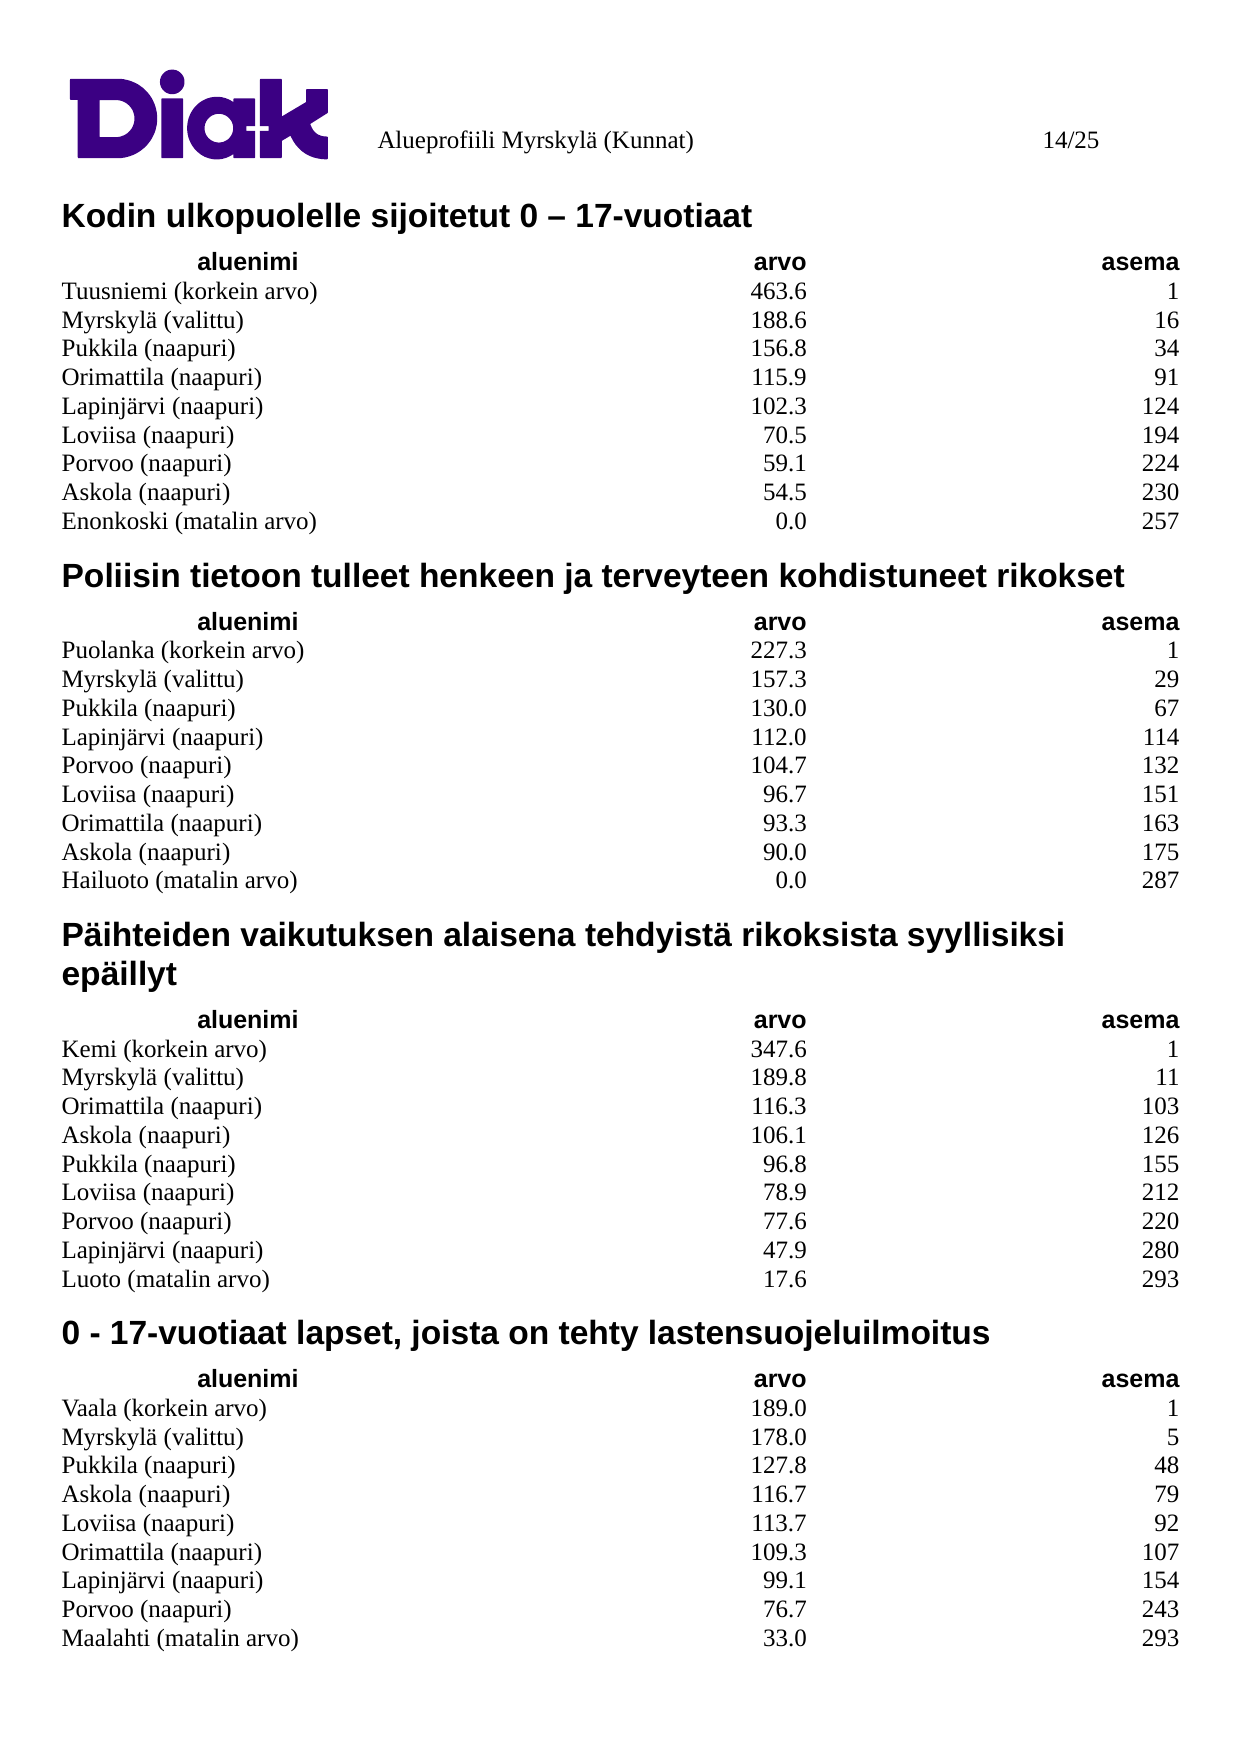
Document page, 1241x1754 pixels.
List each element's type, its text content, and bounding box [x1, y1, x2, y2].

table_cell 54.5 [434, 477, 806, 506]
table_cell 34 [806, 334, 1179, 362]
table_cell Pukkila (naapuri) [61, 1149, 434, 1177]
table_cell 175 [806, 837, 1179, 866]
table_cell Lapinjärvi (naapuri) [61, 1566, 434, 1594]
table_cell 79 [806, 1479, 1179, 1508]
table_cell 29 [806, 664, 1179, 693]
table_cell 287 [806, 866, 1179, 894]
table_cell 107 [806, 1537, 1179, 1566]
table_cell 194 [806, 420, 1179, 448]
table_header arvo [434, 607, 806, 636]
table_cell 243 [806, 1594, 1179, 1623]
table_header asema [806, 607, 1179, 636]
table_cell Orimattila (naapuri) [61, 1091, 434, 1120]
table_cell 178.0 [434, 1422, 806, 1451]
table_cell Pukkila (naapuri) [61, 693, 434, 722]
table_cell Kemi (korkein arvo) [61, 1034, 434, 1062]
table_cell 91 [806, 362, 1179, 391]
table_cell 189.0 [434, 1393, 806, 1422]
table_cell Porvoo (naapuri) [61, 449, 434, 477]
table_cell 132 [806, 751, 1179, 779]
table_cell 103 [806, 1091, 1179, 1120]
table_cell 90.0 [434, 837, 806, 866]
table_cell 124 [806, 391, 1179, 420]
table_cell 293 [806, 1623, 1179, 1652]
table_cell 67 [806, 693, 1179, 722]
table_cell 16 [806, 305, 1179, 333]
table_cell Myrskylä (valittu) [61, 1063, 434, 1091]
table_cell 293 [806, 1264, 1179, 1292]
table_cell 109.3 [434, 1537, 806, 1566]
table_cell 189.8 [434, 1063, 806, 1091]
table_cell 104.7 [434, 751, 806, 779]
table_cell 347.6 [434, 1034, 806, 1062]
table_cell Askola (naapuri) [61, 477, 434, 506]
subtitle Päihteiden vaikutuksen alaisena tehdyistä rikoksista syyllisiksi epäillyt [61, 915, 1179, 992]
table_cell Porvoo (naapuri) [61, 1206, 434, 1235]
table_cell Loviisa (naapuri) [61, 420, 434, 448]
table_cell 151 [806, 779, 1179, 808]
table_cell 96.7 [434, 779, 806, 808]
table_cell Askola (naapuri) [61, 1479, 434, 1508]
table_cell 70.5 [434, 420, 806, 448]
table_cell 11 [806, 1063, 1179, 1091]
table_cell 115.9 [434, 362, 806, 391]
table_cell 227.3 [434, 636, 806, 664]
table_cell 1 [806, 1034, 1179, 1062]
table_cell Pukkila (naapuri) [61, 1451, 434, 1479]
table_header aluenimi [61, 1005, 434, 1034]
table_cell 156.8 [434, 334, 806, 362]
table_cell Myrskylä (valittu) [61, 664, 434, 693]
table_cell 48 [806, 1451, 1179, 1479]
table_cell 113.7 [434, 1508, 806, 1537]
table_cell 1 [806, 636, 1179, 664]
table_cell 154 [806, 1566, 1179, 1594]
table_cell Porvoo (naapuri) [61, 751, 434, 779]
table_cell Loviisa (naapuri) [61, 779, 434, 808]
table_cell 96.8 [434, 1149, 806, 1177]
table_header arvo [434, 1364, 806, 1393]
table_cell 127.8 [434, 1451, 806, 1479]
table_cell Lapinjärvi (naapuri) [61, 1235, 434, 1264]
table_cell Tuusniemi (korkein arvo) [61, 276, 434, 305]
table_cell Myrskylä (valittu) [61, 1422, 434, 1451]
table_cell Askola (naapuri) [61, 1120, 434, 1149]
table_cell Maalahti (matalin arvo) [61, 1623, 434, 1652]
subtitle Poliisin tietoon tulleet henkeen ja terveyteen kohdistuneet rikokset [61, 556, 1179, 594]
table_cell 155 [806, 1149, 1179, 1177]
table_cell 280 [806, 1235, 1179, 1264]
table_cell 157.3 [434, 664, 806, 693]
table_cell 0.0 [434, 866, 806, 894]
table_cell 78.9 [434, 1178, 806, 1206]
table_cell 102.3 [434, 391, 806, 420]
table_cell 212 [806, 1178, 1179, 1206]
table_cell 112.0 [434, 722, 806, 751]
table_header asema [806, 247, 1179, 276]
table_cell Luoto (matalin arvo) [61, 1264, 434, 1292]
table_cell Loviisa (naapuri) [61, 1178, 434, 1206]
table_cell 188.6 [434, 305, 806, 333]
table_cell Lapinjärvi (naapuri) [61, 391, 434, 420]
table_cell Vaala (korkein arvo) [61, 1393, 434, 1422]
table_cell Porvoo (naapuri) [61, 1594, 434, 1623]
table_cell 224 [806, 449, 1179, 477]
table_header arvo [434, 1005, 806, 1034]
table_cell Orimattila (naapuri) [61, 1537, 434, 1566]
table_cell 1 [806, 276, 1179, 305]
table_header asema [806, 1364, 1179, 1393]
table_cell 163 [806, 808, 1179, 837]
table_cell 77.6 [434, 1206, 806, 1235]
table_cell 106.1 [434, 1120, 806, 1149]
table_header aluenimi [61, 1364, 434, 1393]
table_cell Myrskylä (valittu) [61, 305, 434, 333]
table_cell Loviisa (naapuri) [61, 1508, 434, 1537]
table_cell 5 [806, 1422, 1179, 1451]
table_cell Askola (naapuri) [61, 837, 434, 866]
table_cell 47.9 [434, 1235, 806, 1264]
table_header aluenimi [61, 607, 434, 636]
table_cell 257 [806, 506, 1179, 535]
table_cell 114 [806, 722, 1179, 751]
table_cell Lapinjärvi (naapuri) [61, 722, 434, 751]
table_cell 1 [806, 1393, 1179, 1422]
table_cell 99.1 [434, 1566, 806, 1594]
table_cell 126 [806, 1120, 1179, 1149]
table_cell 17.6 [434, 1264, 806, 1292]
table_cell 33.0 [434, 1623, 806, 1652]
table_cell Enonkoski (matalin arvo) [61, 506, 434, 535]
table_cell Orimattila (naapuri) [61, 808, 434, 837]
table_cell 463.6 [434, 276, 806, 305]
subtitle Kodin ulkopuolelle sijoitetut 0 – 17-vuotiaat [61, 196, 1179, 235]
table_cell 116.7 [434, 1479, 806, 1508]
table_cell 93.3 [434, 808, 806, 837]
subtitle 0 - 17-vuotiaat lapset, joista on tehty lastensuojeluilmoitus [61, 1313, 1179, 1352]
table_header asema [806, 1005, 1179, 1034]
table_cell 0.0 [434, 506, 806, 535]
table_cell 92 [806, 1508, 1179, 1537]
table_cell Orimattila (naapuri) [61, 362, 434, 391]
table_cell 59.1 [434, 449, 806, 477]
table_cell Hailuoto (matalin arvo) [61, 866, 434, 894]
table_cell 116.3 [434, 1091, 806, 1120]
table_header aluenimi [61, 247, 434, 276]
table_cell Puolanka (korkein arvo) [61, 636, 434, 664]
table_header arvo [434, 247, 806, 276]
table_cell 220 [806, 1206, 1179, 1235]
table_cell 130.0 [434, 693, 806, 722]
table_cell 230 [806, 477, 1179, 506]
table_cell 76.7 [434, 1594, 806, 1623]
table_cell Pukkila (naapuri) [61, 334, 434, 362]
